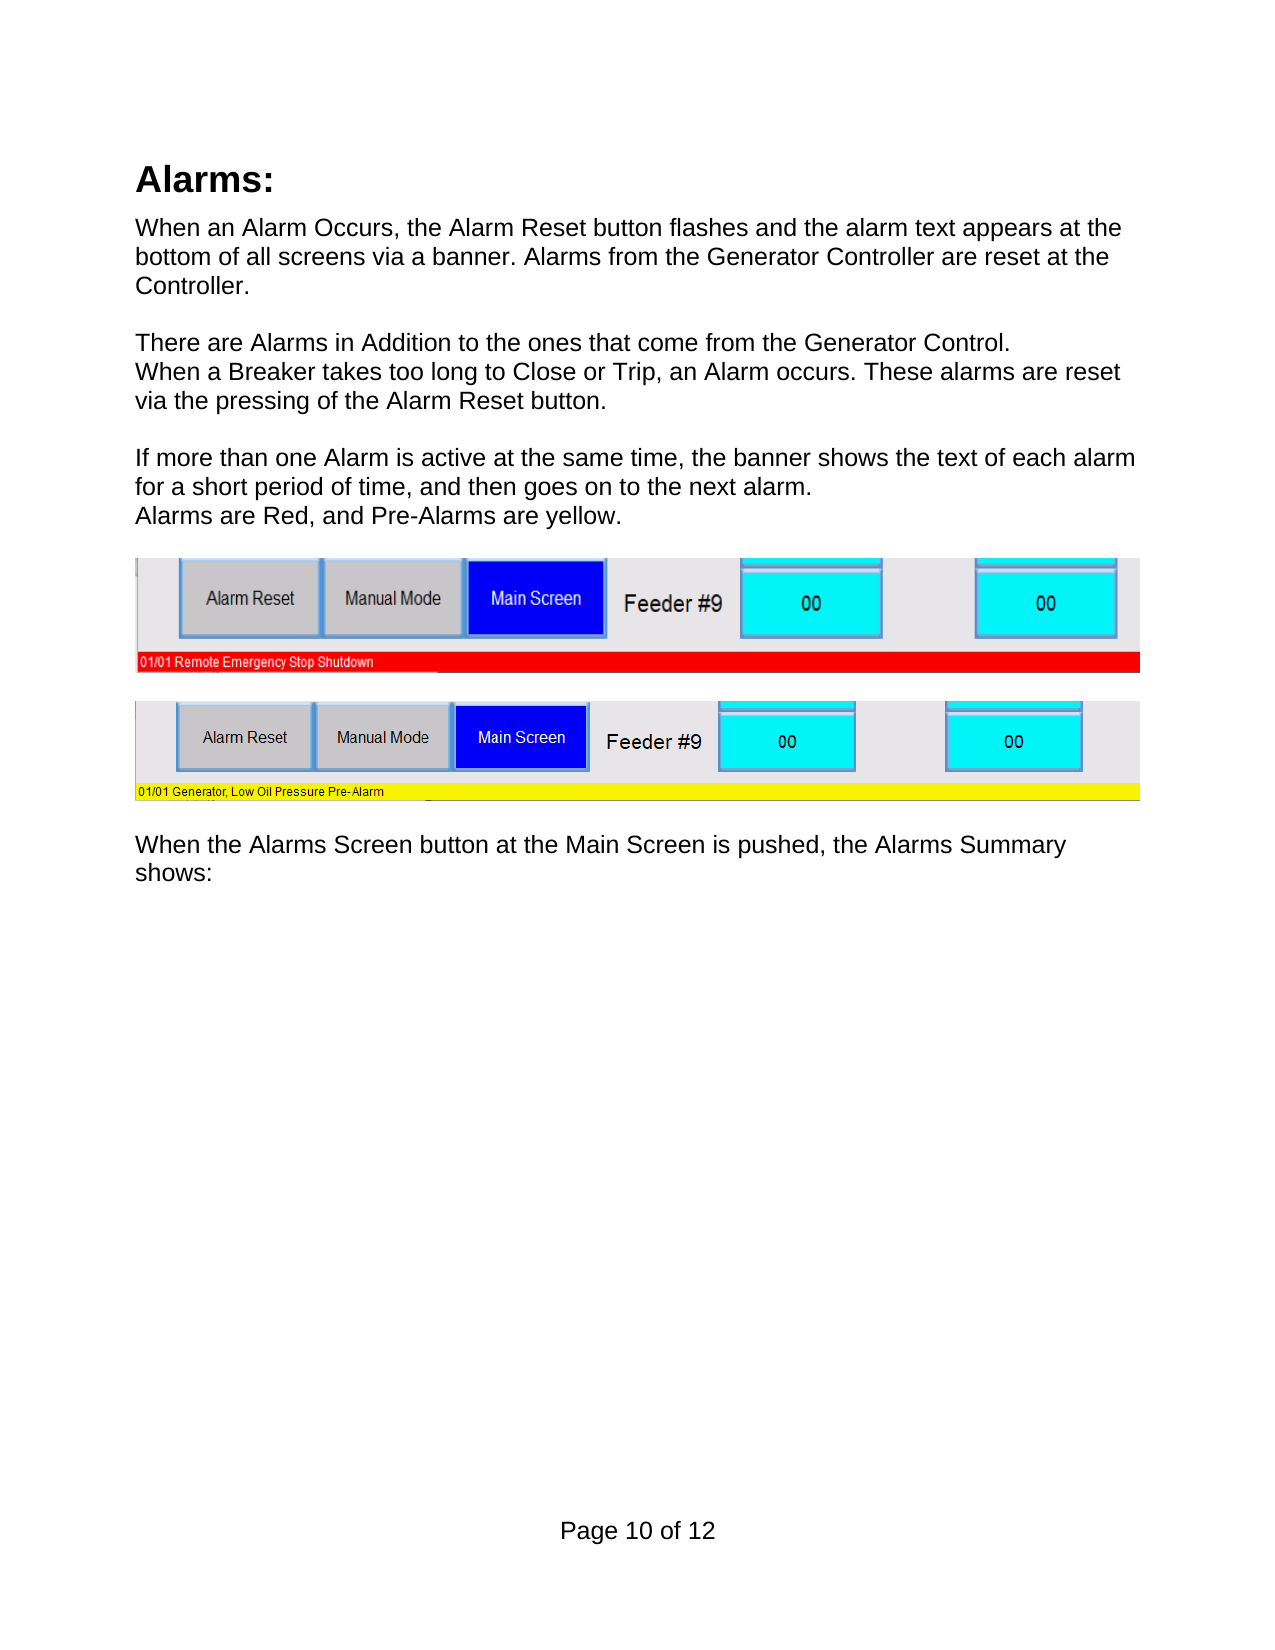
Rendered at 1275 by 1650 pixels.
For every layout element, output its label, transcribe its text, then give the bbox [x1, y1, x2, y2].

text When the Alarms Screen button at the Main Screen is pushed, the Alarms Summary shows: [135, 830, 1140, 887]
picture [135, 701, 1140, 801]
picture [135, 558, 1140, 673]
text There are Alarms in Addition to the ones that come from the Generator Control. [135, 328, 1140, 357]
text When an Alarm Occurs, the Alarm Reset button flashes and the alarm text appears at the bottom of all screens via a banner. Alarms from the Generator Controller are reset at the Controller. [135, 213, 1140, 299]
subtitle Alarms: [135, 157, 1140, 201]
text Alarms are Red, and Pre-Alarms are yellow. [135, 501, 1140, 529]
text When a Breaker takes too long to Close or Trip, an Alarm occurs. These alarms are reset via the pressing of the Alarm Reset button. [135, 357, 1140, 414]
text If more than one Alarm is active at the same time, the banner shows the text of each alarm for a short period of time, and then goes on to the next alarm. [135, 443, 1140, 501]
